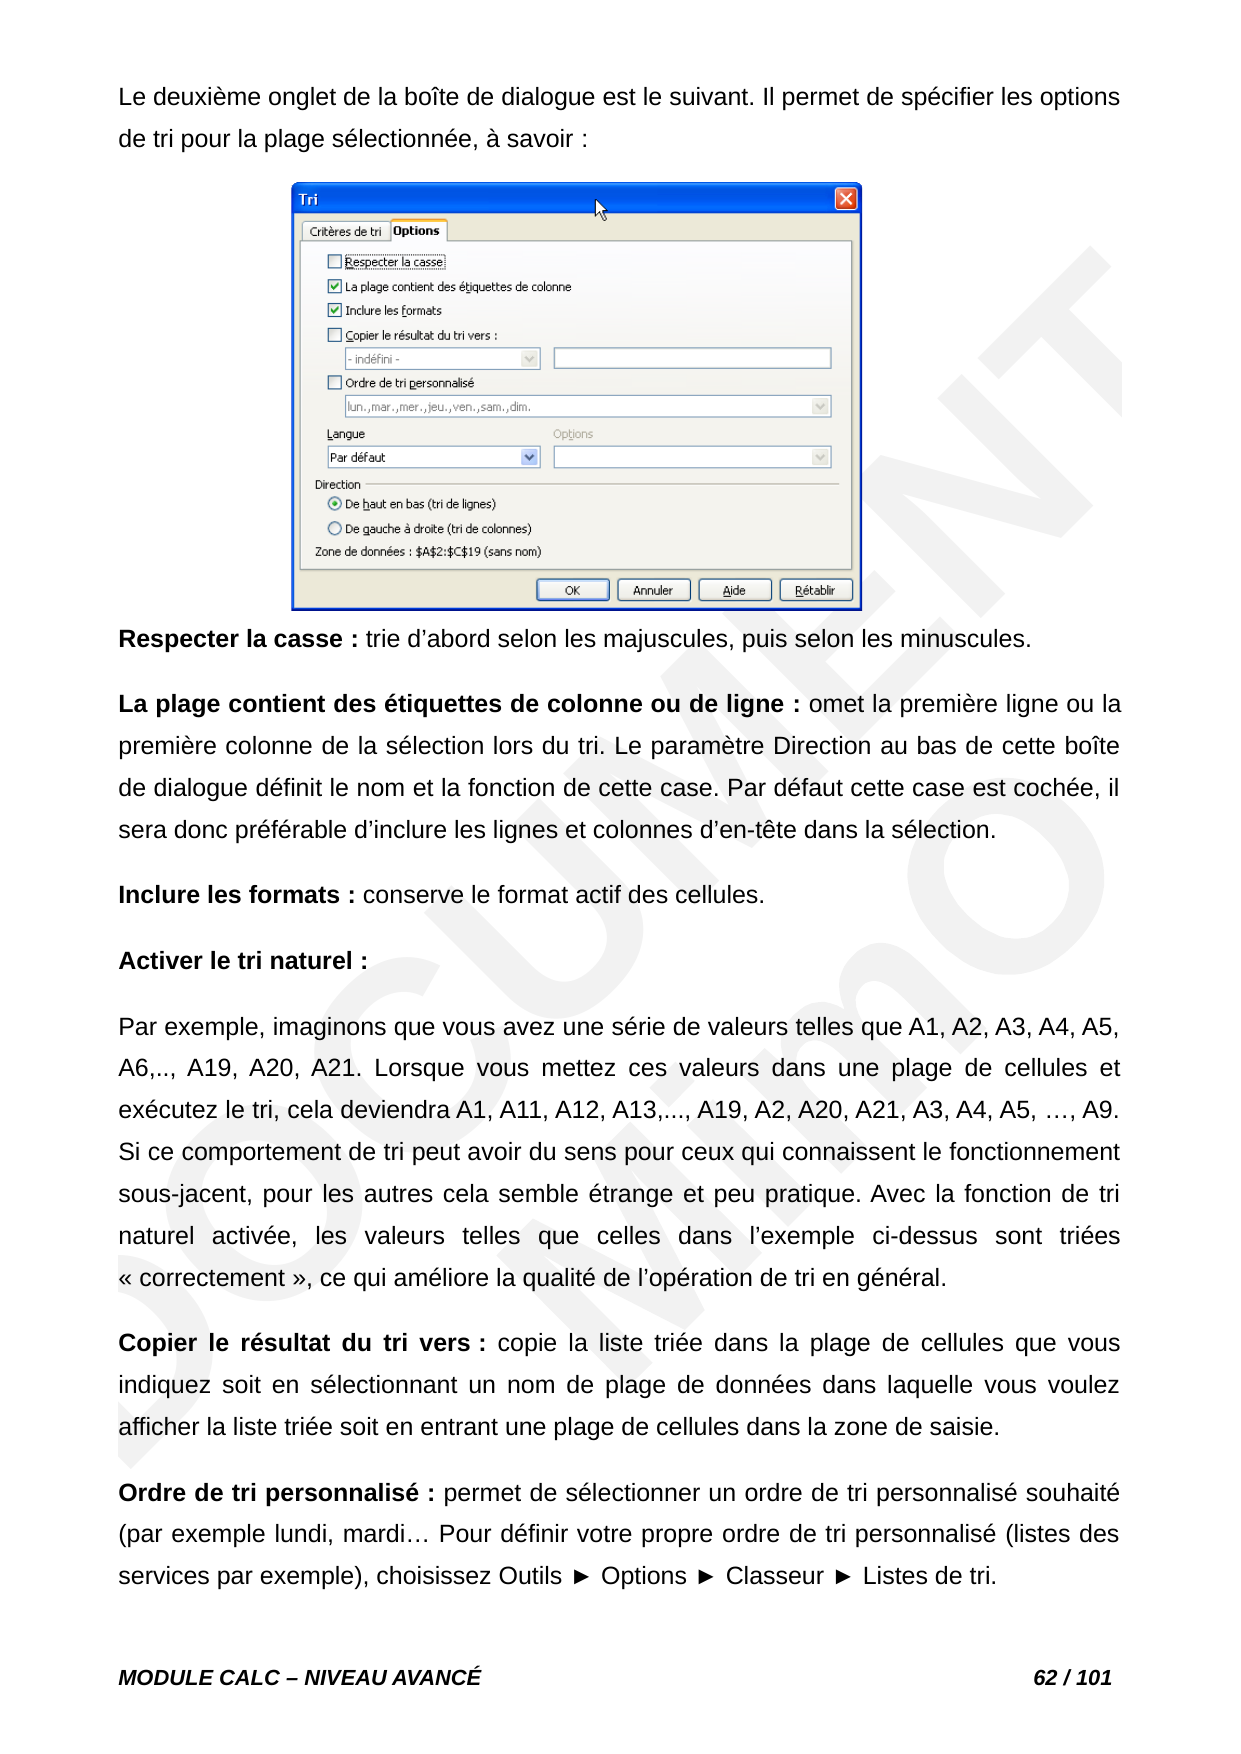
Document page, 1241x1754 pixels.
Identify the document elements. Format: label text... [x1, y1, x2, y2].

text Respecter la casse : trie d’abord selon les majuscules, puis selon les minuscules. [118, 190, 1122, 652]
text La plage contient des étiquettes de colonne ou de ligne : omet la première ligne ou la première colonne de la sélection lors du tri. Le paramètre Direction au bas de cette boîte de dialogue définit le nom et la fonction de cette case. Par défaut cette case est cochée, il sera donc préférable d’inclure les lignes et colonnes d’en-tête dans la sélection. [118, 690, 1122, 844]
text Le deuxième onglet de la boîte de dialogue est le suivant. Il permet de spécifier les options de tri pour la plage sélectionnée, à savoir : [118, 83, 1122, 152]
text Copier le résultat du tri vers : copie la liste triée dans la plage de cellules que vous indiquez soit en sélectionnant un nom de plage de données dans laquelle vous voulez afficher la liste triée soit en entrant une plage de cellules dans la zone de saisie. [118, 1329, 1122, 1441]
text Activer le tri naturel : [118, 947, 1122, 975]
text Inclure les formats : conserve le format actif des cellules. [118, 881, 1122, 909]
picture [291, 182, 863, 611]
text Par exemple, imaginons que vous avez une série de valeurs telles que A1, A2, A3, A4, A5, A6,.., A19, A20, A21. Lorsque vous mettez ces valeurs dans une plage de cellules et exécutez le tri, cela deviendra A1, A11, A12, A13,..., A19, A2, A20, A21, A3, A4, A5, …, A9. Si ce comportement de tri peut avoir du sens pour ceux qui connaissent le fonctionnement sous-jacent, pour les autres cela semble étrange et peu pratique. Avec la fonction de tri naturel activée, les valeurs telles que celles dans l’exemple ci-dessus sont triées « correctement », ce qui améliore la qualité de l’opération de tri en général. [118, 1012, 1122, 1291]
text Ordre de tri personnalisé : permet de sélectionner un ordre de tri personnalisé souhaité (par exemple lundi, mardi… Pour définir votre propre ordre de tri personnalisé (listes des services par exemple), choisissez Outils ► Options ► Classeur ► Listes de tri. [118, 1478, 1122, 1590]
